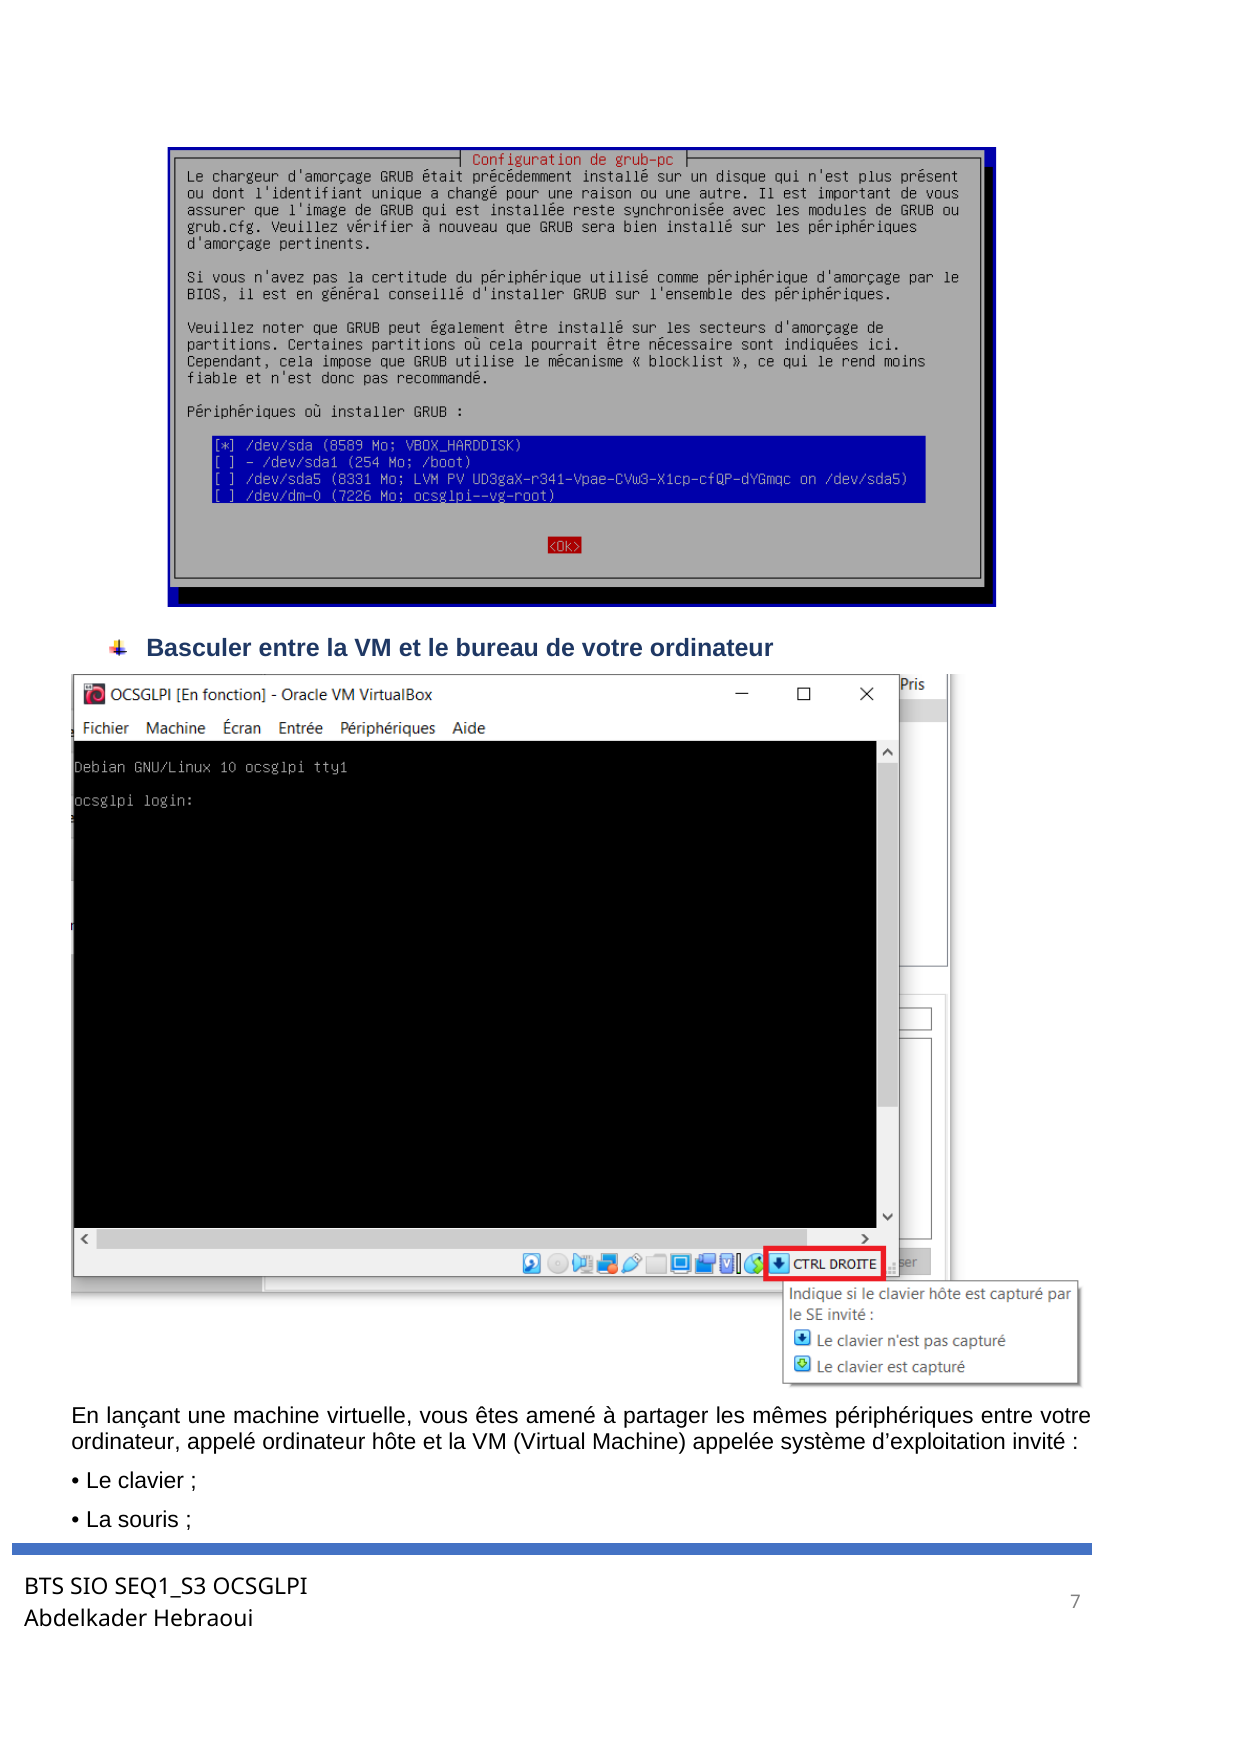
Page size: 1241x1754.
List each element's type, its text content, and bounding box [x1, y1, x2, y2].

text En lançant une machine virtuelle, vous êtes amené à partager les mêmes périphériques entre votre ordinateur, appelé ordinateur hôte et la VM (Virtual Machine) appelée système d’exploitation invité : [71, 1402, 1092, 1454]
picture [167, 147, 997, 607]
text • Le clavier ; [71, 1467, 1092, 1493]
text • La souris ; [71, 1506, 1092, 1532]
list Basculer entre la VM et le bureau de votre ordinateur [108, 633, 1092, 662]
picture [109, 638, 127, 656]
picture [71, 674, 1088, 1389]
